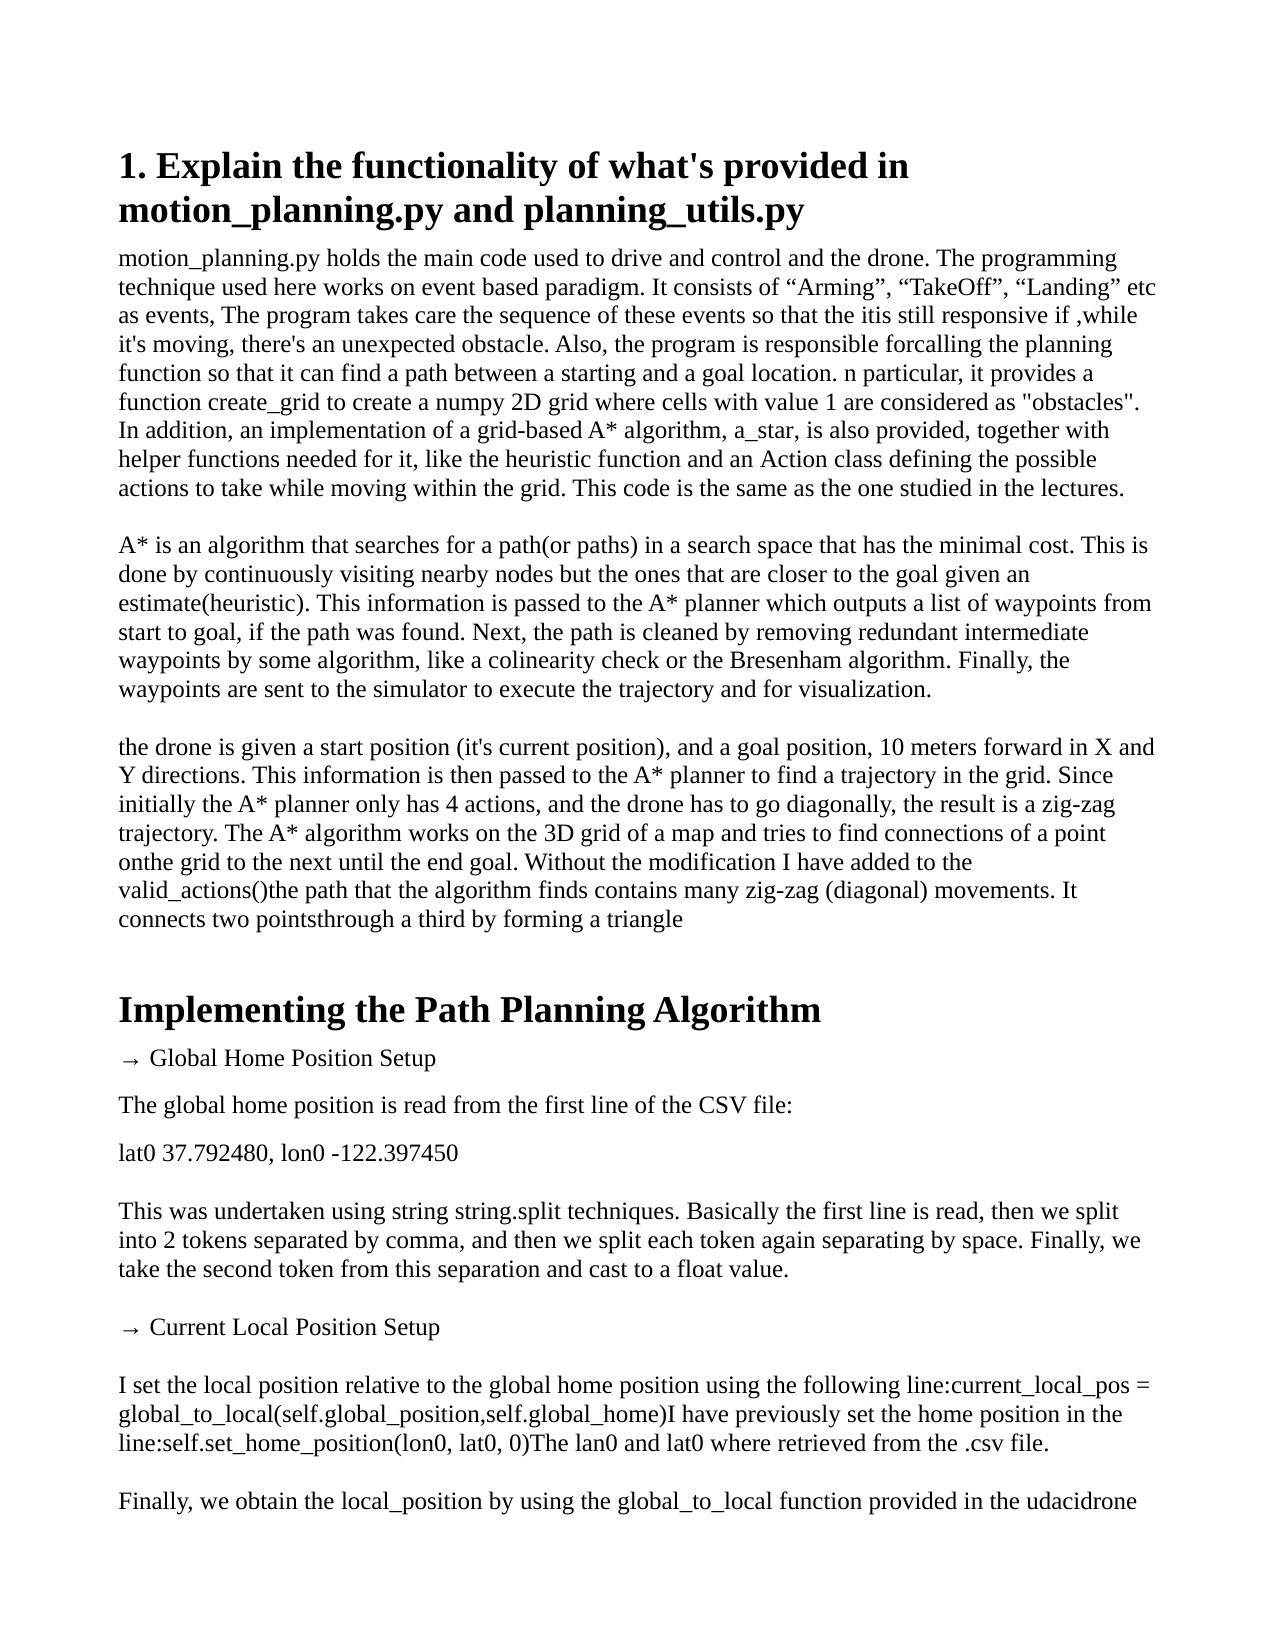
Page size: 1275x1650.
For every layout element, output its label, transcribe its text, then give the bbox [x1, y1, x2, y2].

text lat0 37.792480, lon0 -122.397450 [118, 1138, 1157, 1167]
subtitle Implementing the Path Planning Algorithm [118, 987, 1157, 1030]
text → Current Local Position Setup [118, 1312, 1157, 1341]
text I set the local position relative to the global home position using the following line:current_local_pos = global_to_local(self.global_position,self.global_home)I have previously set the home position in the line:self.set_home_position(lon0, lat0, 0)The lan0 and lat0 where retrieved from the .csv file. [118, 1370, 1157, 1456]
subtitle 1. Explain the functionality of what's provided in motion_planning.py and planning_utils.py [118, 143, 1157, 230]
text This was undertaken using string string.split techniques. Basically the first line is read, then we split into 2 tokens separated by comma, and then we split each token again separating by space. Finally, we take the second token from this separation and cast to a float value. [118, 1196, 1157, 1282]
text motion_planning.py holds the main code used to drive and control and the drone. The programming technique used here works on event based paradigm. It consists of “Arming”, “TakeOff”, “Landing” etc as events, The program takes care the sequence of these events so that the itis still responsive if ,while it's moving, there's an unexpected obstacle. Also, the program is responsible forcalling the planning function so that it can find a path between a starting and a goal location. n particular, it provides a function create_grid to create a numpy 2D grid where cells with value 1 are considered as "obstacles". In addition, an implementation of a grid-based A* algorithm, a_star, is also provided, together with helper functions needed for it, like the heuristic function and an Action class defining the possible actions to take while moving within the grid. This code is the same as the one studied in the lectures. [118, 243, 1157, 502]
text Finally, we obtain the local_position by using the global_to_local function provided in the udacidrone [118, 1486, 1157, 1515]
text The global home position is read from the first line of the CSV file: [118, 1090, 1157, 1119]
text the drone is given a start position (it's current position), and a goal position, 10 meters forward in X and Y directions. This information is then passed to the A* planner to find a trajectory in the grid. Since initially the A* planner only has 4 actions, and the drone has to go diagonally, the result is a zig-zag trajectory. The A* algorithm works on the 3D grid of a map and tries to find connections of a point onthe grid to the next until the end goal. Without the modification I have added to the valid_actions()the path that the algorithm finds contains many zig-zag (diagonal) movements. It connects two pointsthrough a third by forming a triangle [118, 732, 1157, 933]
text A* is an algorithm that searches for a path(or paths) in a search space that has the minimal cost. This is done by continuously visiting nearby nodes but the ones that are closer to the goal given an estimate(heuristic). This information is passed to the A* planner which outputs a list of waypoints from start to goal, if the path was found. Next, the path is cleaned by removing redundant intermediate waypoints by some algorithm, like a colinearity check or the Bresenham algorithm. Finally, the waypoints are sent to the simulator to execute the trajectory and for visualization. [118, 530, 1157, 703]
text → Global Home Position Setup [118, 1043, 1157, 1072]
